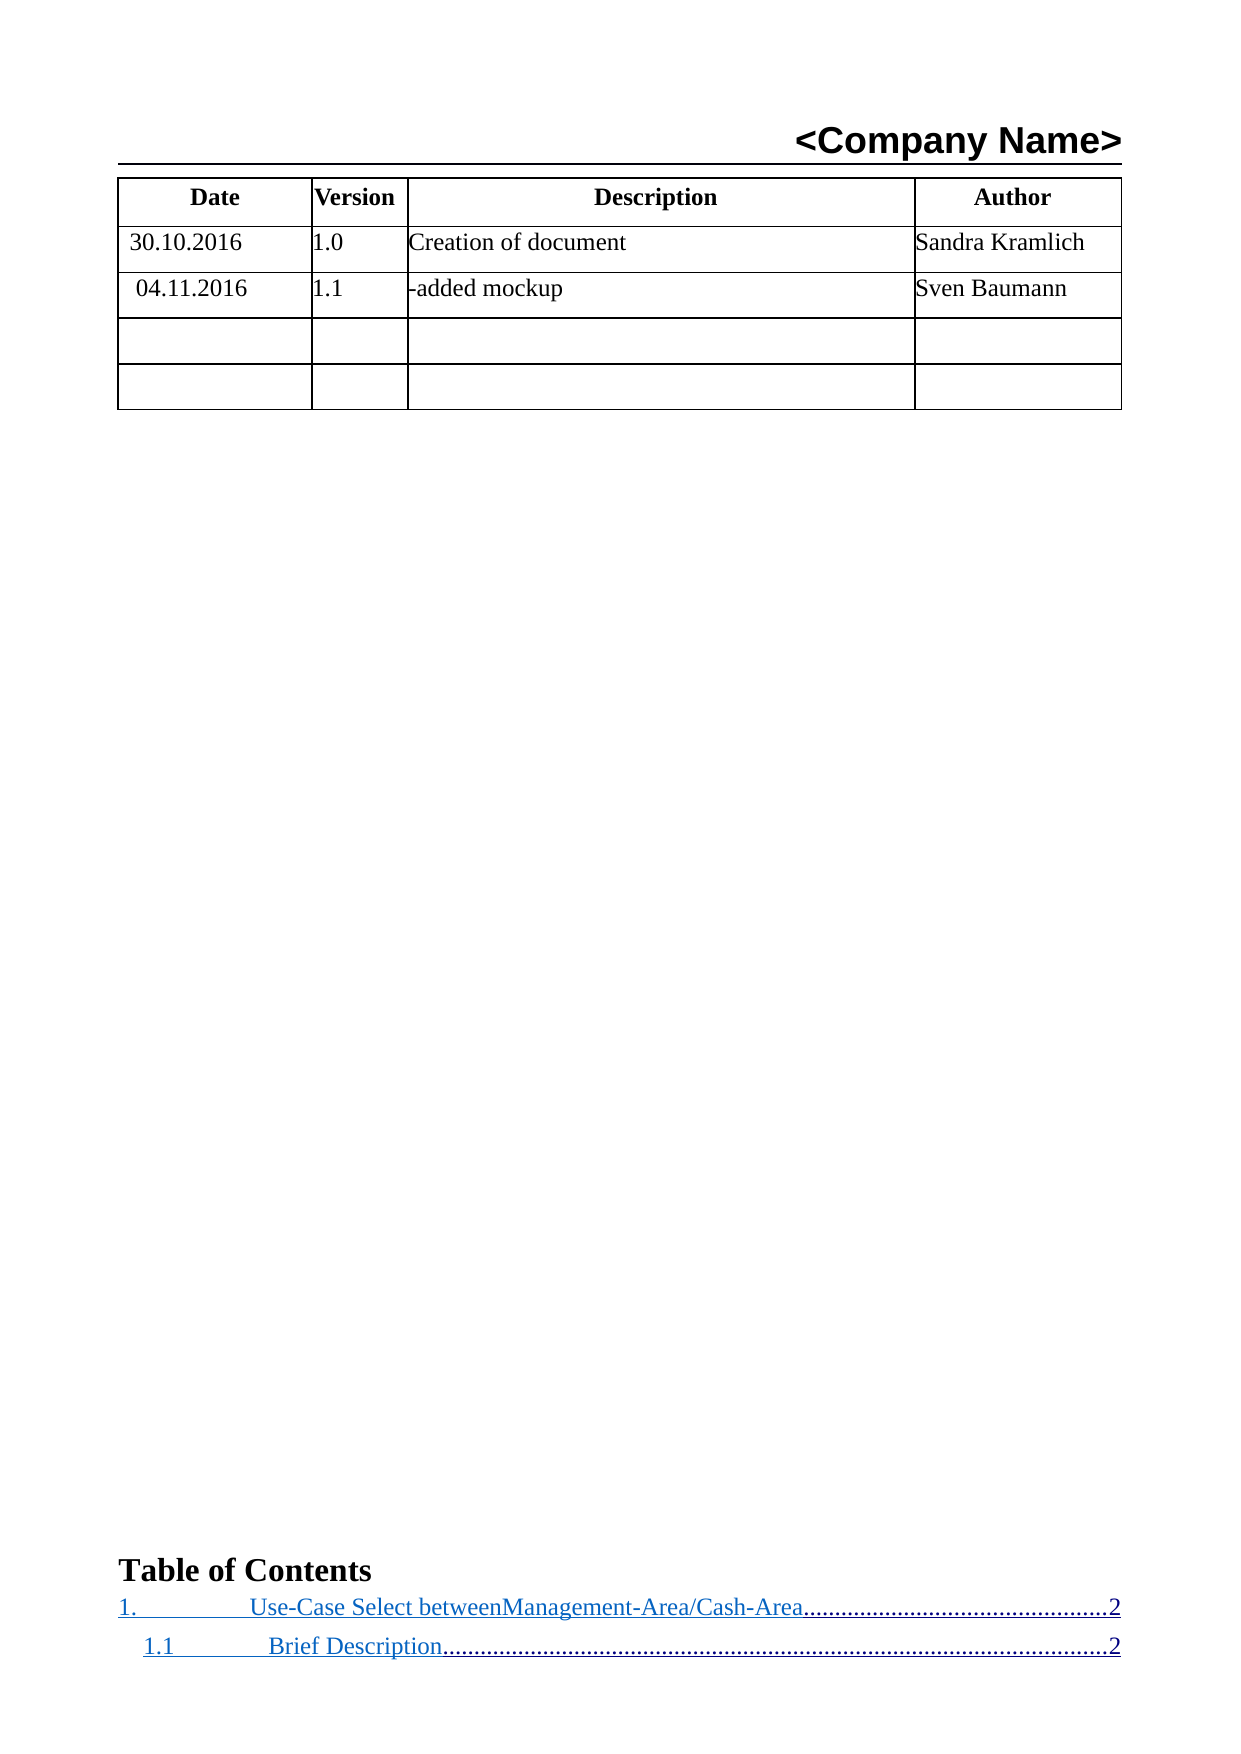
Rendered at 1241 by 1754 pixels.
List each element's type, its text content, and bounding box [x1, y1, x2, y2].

table_cell [119, 319, 311, 363]
table_cell 04.11.2016 [119, 273, 311, 317]
table_cell -added mockup [409, 273, 914, 317]
table_header Version [313, 179, 407, 226]
table_cell 30.10.2016 [119, 227, 311, 271]
table_cell [409, 319, 914, 363]
table_header Author [916, 179, 1121, 226]
table_cell 1.1 [313, 273, 407, 317]
table_cell [313, 319, 407, 363]
table_cell Sven Baumann [916, 273, 1121, 317]
table_cell Creation of document [409, 227, 914, 271]
table_cell [119, 365, 311, 409]
text 1.1 Brief Description 2 [143, 1631, 1122, 1659]
table_cell [313, 365, 407, 409]
table_cell 1.0 [313, 227, 407, 271]
table_cell [916, 365, 1121, 409]
table_cell [916, 319, 1121, 363]
text 1. Use-Case Select betweenManagement-Area/Cash-Area 2 [118, 1592, 1122, 1620]
table_header Description [409, 179, 914, 226]
text Table of Contents [118, 1551, 1122, 1589]
table_cell [409, 365, 914, 409]
table_cell Sandra Kramlich [916, 227, 1121, 271]
table_header Date [119, 179, 311, 226]
